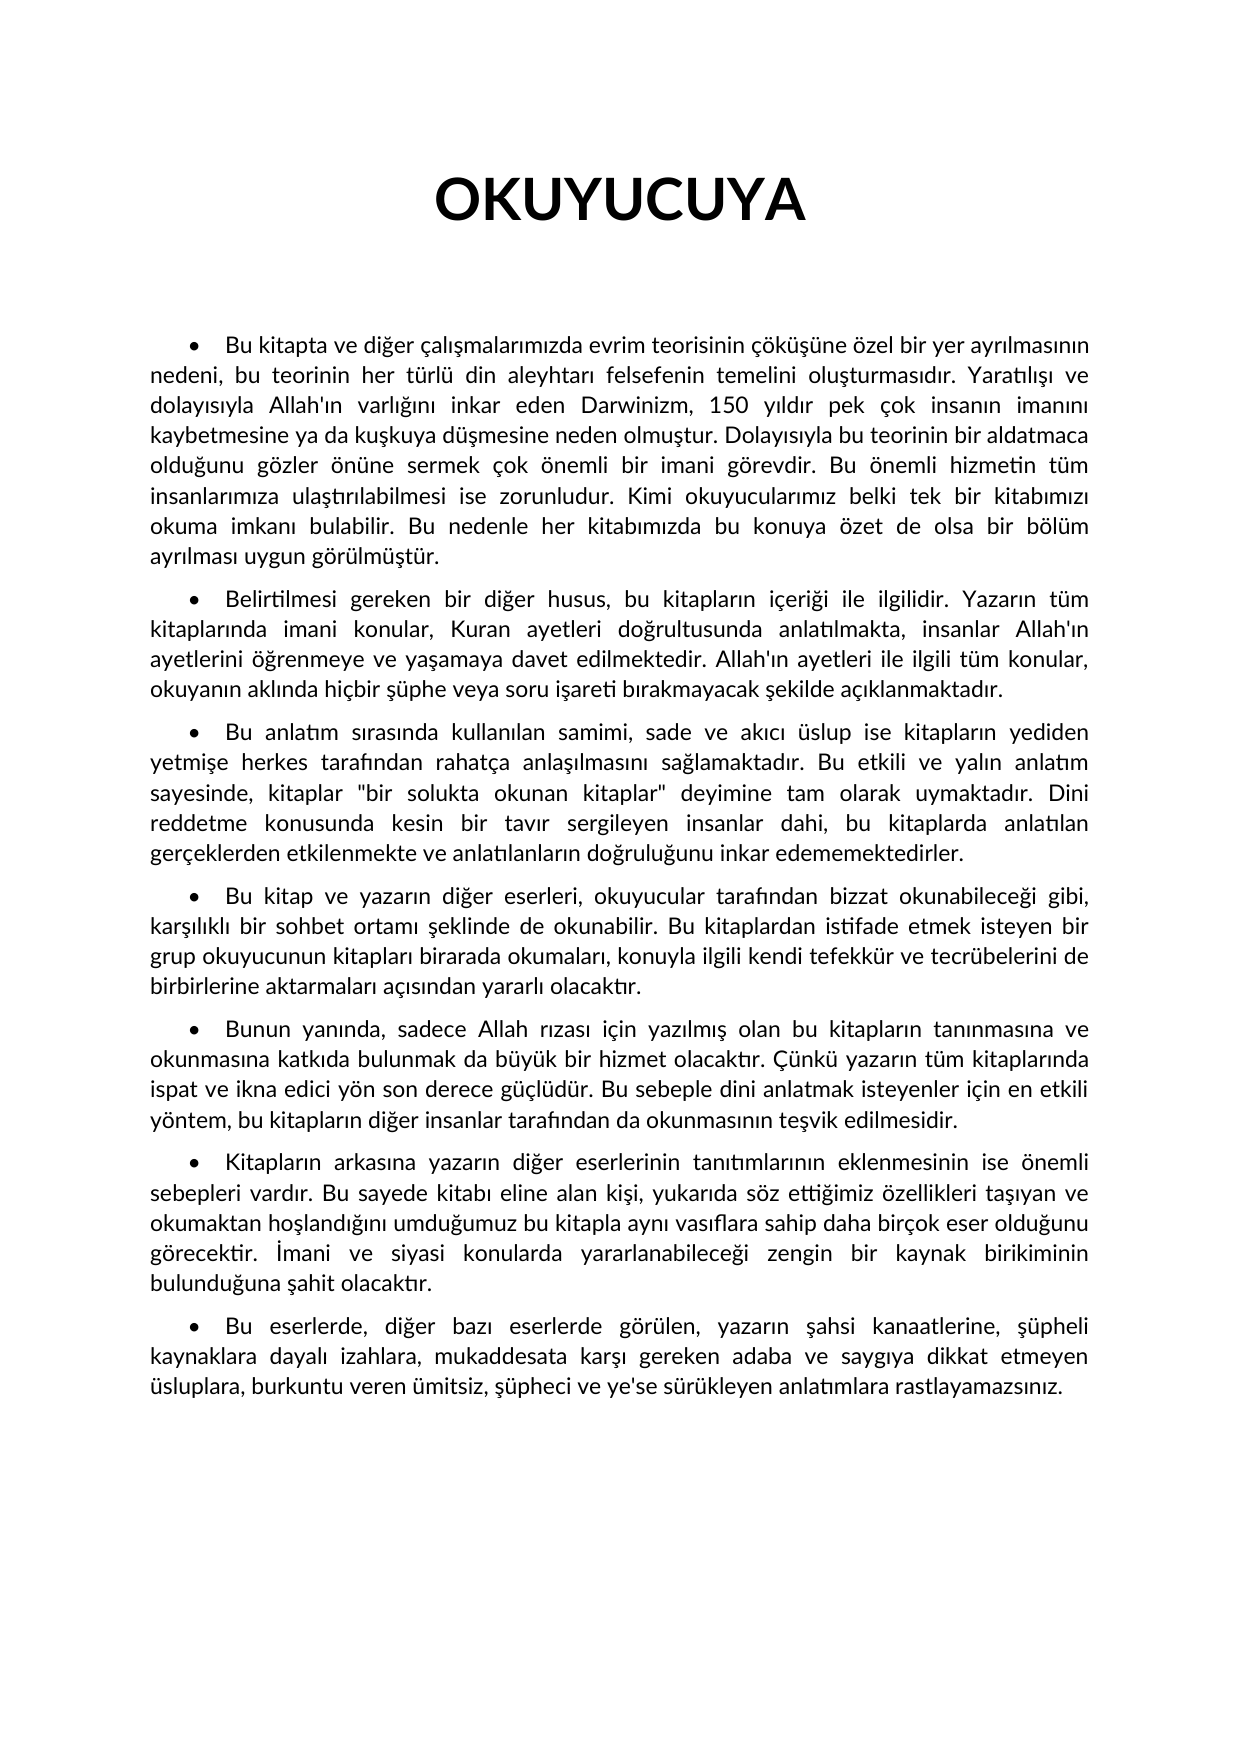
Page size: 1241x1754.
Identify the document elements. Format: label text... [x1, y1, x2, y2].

text • Belirtilmesi gereken bir diğer husus, bu kitapların içeriği ile ilgilidir. Yazarın tüm kitaplarında imani konular, Kuran ayetleri doğrultusunda anlatılmakta, insanlar Allah'ın ayetlerini öğrenmeye ve yaşamaya davet edilmektedir. Allah'ın ayetleri ile ilgili tüm konular, okuyanın aklında hiçbir şüphe veya soru işareti bırakmayacak şekilde açıklanmaktadır. [150, 584, 1090, 703]
text • Bu kitap ve yazarın diğer eserleri, okuyucular tarafından bizzat okunabileceği gibi, karşılıklı bir sohbet ortamı şeklinde de okunabilir. Bu kitaplardan istifade etmek isteyen bir grup okuyucunun kitapları birarada okumaları, konuyla ilgili kendi tefekkür ve tecrübelerini de birbirlerine aktarmaları açısından yararlı olacaktır. [150, 881, 1090, 999]
text • Bu eserlerde, diğer bazı eserlerde görülen, yazarın şahsi kanaatlerine, şüpheli kaynaklara dayalı izahlara, mukaddesata karşı gereken adaba ve saygıya dikkat etmeyen üsluplara, burkuntu veren ümitsiz, şüpheci ve ye'se sürükleyen anlatımlara rastlayamazsınız. [150, 1312, 1090, 1399]
text • Bunun yanında, sadece Allah rızası için yazılmış olan bu kitapların tanınmasına ve okunmasına katkıda bulunmak da büyük bir hizmet olacaktır. Çünkü yazarın tüm kitaplarında ispat ve ikna edici yön son derece güçlüdür. Bu sebeple dini anlatmak isteyenler için en etkili yöntem, bu kitapların diğer insanlar tarafından da okunmasının teşvik edilmesidir. [150, 1015, 1090, 1133]
subtitle OKUYUCUYA [150, 162, 1090, 232]
text • Kitapların arkasına yazarın diğer eserlerinin tanıtımlarının eklenmesinin ise önemli sebepleri vardır. Bu sayede kitabı eline alan kişi, yukarıda söz ettiğimiz özellikleri taşıyan ve okumaktan hoşlandığını umduğumuz bu kitapla aynı vasıflara sahip daha birçok eser olduğunu görecektir. İmani ve siyasi konularda yararlanabileceği zengin bir kaynak birikiminin bulunduğuna şahit olacaktır. [150, 1148, 1090, 1296]
text • Bu anlatım sırasında kullanılan samimi, sade ve akıcı üslup ise kitapların yediden yetmişe herkes tarafından rahatça anlaşılmasını sağlamaktadır. Bu etkili ve yalın anlatım sayesinde, kitaplar "bir solukta okunan kitaplar" deyimine tam olarak uymaktadır. Dini reddetme konusunda kesin bir tavır sergileyen insanlar dahi, bu kitaplarda anlatılan gerçeklerden etkilenmekte ve anlatılanların doğruluğunu inkar edememektedirler. [150, 718, 1090, 866]
text • Bu kitapta ve diğer çalışmalarımızda evrim teorisinin çöküşüne özel bir yer ayrılmasının nedeni, bu teorinin her türlü din aleyhtarı felsefenin temelini oluşturmasıdır. Yaratılışı ve dolayısıyla Allah'ın varlığını inkar eden Darwinizm, 150 yıldır pek çok insanın imanını kaybetmesine ya da kuşkuya düşmesine neden olmuştur. Dolayısıyla bu teorinin bir aldatmaca olduğunu gözler önüne sermek çok önemli bir imani görevdir. Bu önemli hizmetin tüm insanlarımıza ulaştırılabilmesi ise zorunludur. Kimi okuyucularımız belki tek bir kitabımızı okuma imkanı bulabilir. Bu nedenle her kitabımızda bu konuya özet de olsa bir bölüm ayrılması uygun görülmüştür. [150, 330, 1090, 569]
